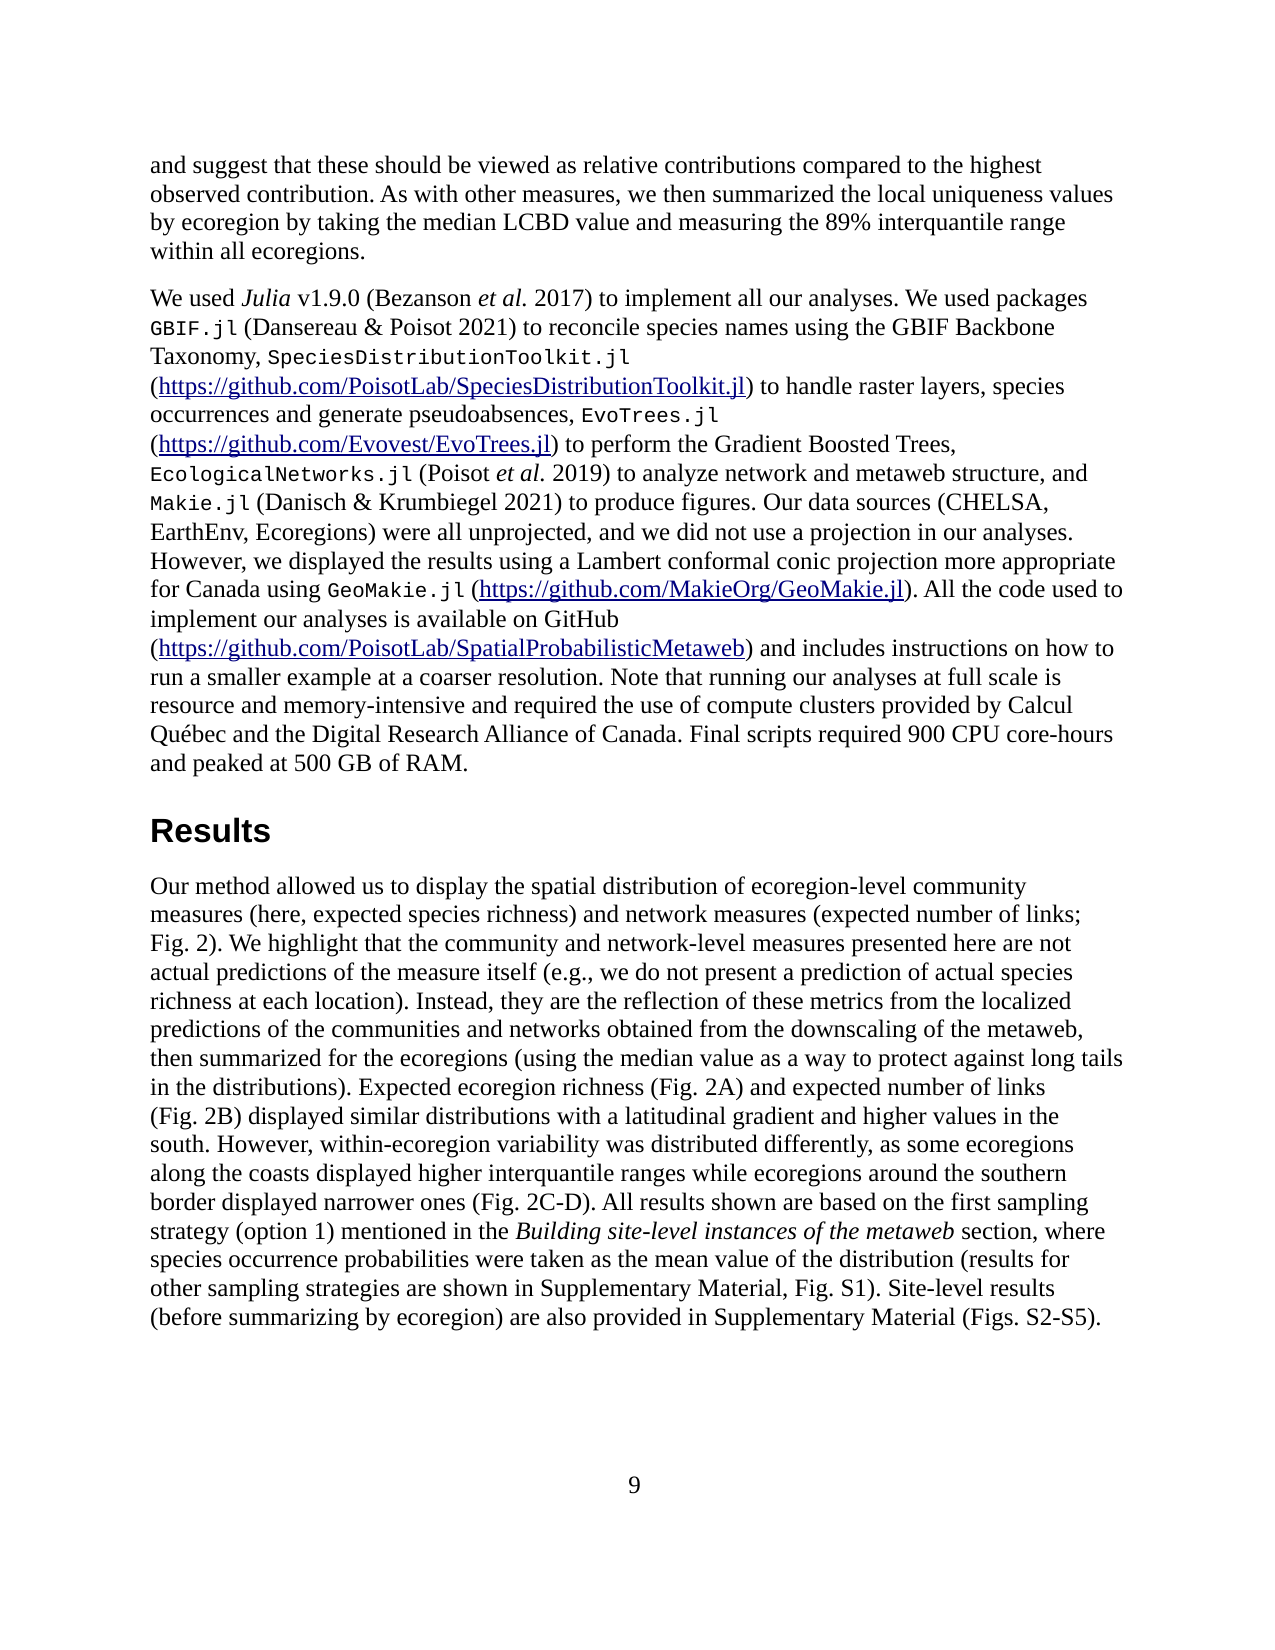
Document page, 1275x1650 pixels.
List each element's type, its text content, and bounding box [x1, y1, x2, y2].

text and suggest that these should be viewed as relative contributions compared to the highest observed contribution. As with other measures, we then summarized the local uniqueness values by ecoregion by taking the median LCBD value and measuring the 89% interquantile range within all ecoregions. [150, 150, 1125, 265]
subtitle Results [150, 811, 1125, 849]
text We used Julia v1.9.0 (Bezanson et al. 2017) to implement all our analyses. We used packages GBIF.jl (Dansereau & Poisot 2021) to reconcile species names using the GBIF Backbone Taxonomy, SpeciesDistributionToolkit.jl (https://github.com/PoisotLab/SpeciesDistributionToolkit.jl) to handle raster layers, species occurrences and generate pseudoabsences, EvoTrees.jl (https://github.com/Evovest/EvoTrees.jl) to perform the Gradient Boosted Trees, EcologicalNetworks.jl (Poisot et al. 2019) to analyze network and metaweb structure, and Makie.jl (Danisch & Krumbiegel 2021) to produce figures. Our data sources (CHELSA, EarthEnv, Ecoregions) were all unprojected, and we did not use a projection in our analyses. However, we displayed the results using a Lambert conformal conic projection more appropriate for Canada using GeoMakie.jl (https://github.com/MakieOrg/GeoMakie.jl). All the code used to implement our analyses is available on GitHub (https://github.com/PoisotLab/SpatialProbabilisticMetaweb) and includes instructions on how to run a smaller example at a coarser resolution. Note that running our analyses at full scale is resource and memory-intensive and required the use of compute clusters provided by Calcul Québec and the Digital Research Alliance of Canada. Final scripts required 900 CPU core-hours and peaked at 500 GB of RAM. [150, 283, 1125, 777]
text Our method allowed us to display the spatial distribution of ecoregion-level community measures (here, expected species richness) and network measures (expected number of links; Fig. 2). We highlight that the community and network-level measures presented here are not actual predictions of the measure itself (e.g., we do not present a prediction of actual species richness at each location). Instead, they are the reflection of these metrics from the localized predictions of the communities and networks obtained from the downscaling of the metaweb, then summarized for the ecoregions (using the median value as a way to protect against long tails in the distributions). Expected ecoregion richness (Fig. 2A) and expected number of links (Fig. 2B) displayed similar distributions with a latitudinal gradient and higher values in the south. However, within-ecoregion variability was distributed differently, as some ecoregions along the coasts displayed higher interquantile ranges while ecoregions around the southern border displayed narrower ones (Fig. 2C-D). All results shown are based on the first sampling strategy (option 1) mentioned in the Building site-level instances of the metaweb section, where species occurrence probabilities were taken as the mean value of the distribution (results for other sampling strategies are shown in Supplementary Material, Fig. S1). Site-level results (before summarizing by ecoregion) are also provided in Supplementary Material (Figs. S2-S5). [150, 871, 1125, 1331]
